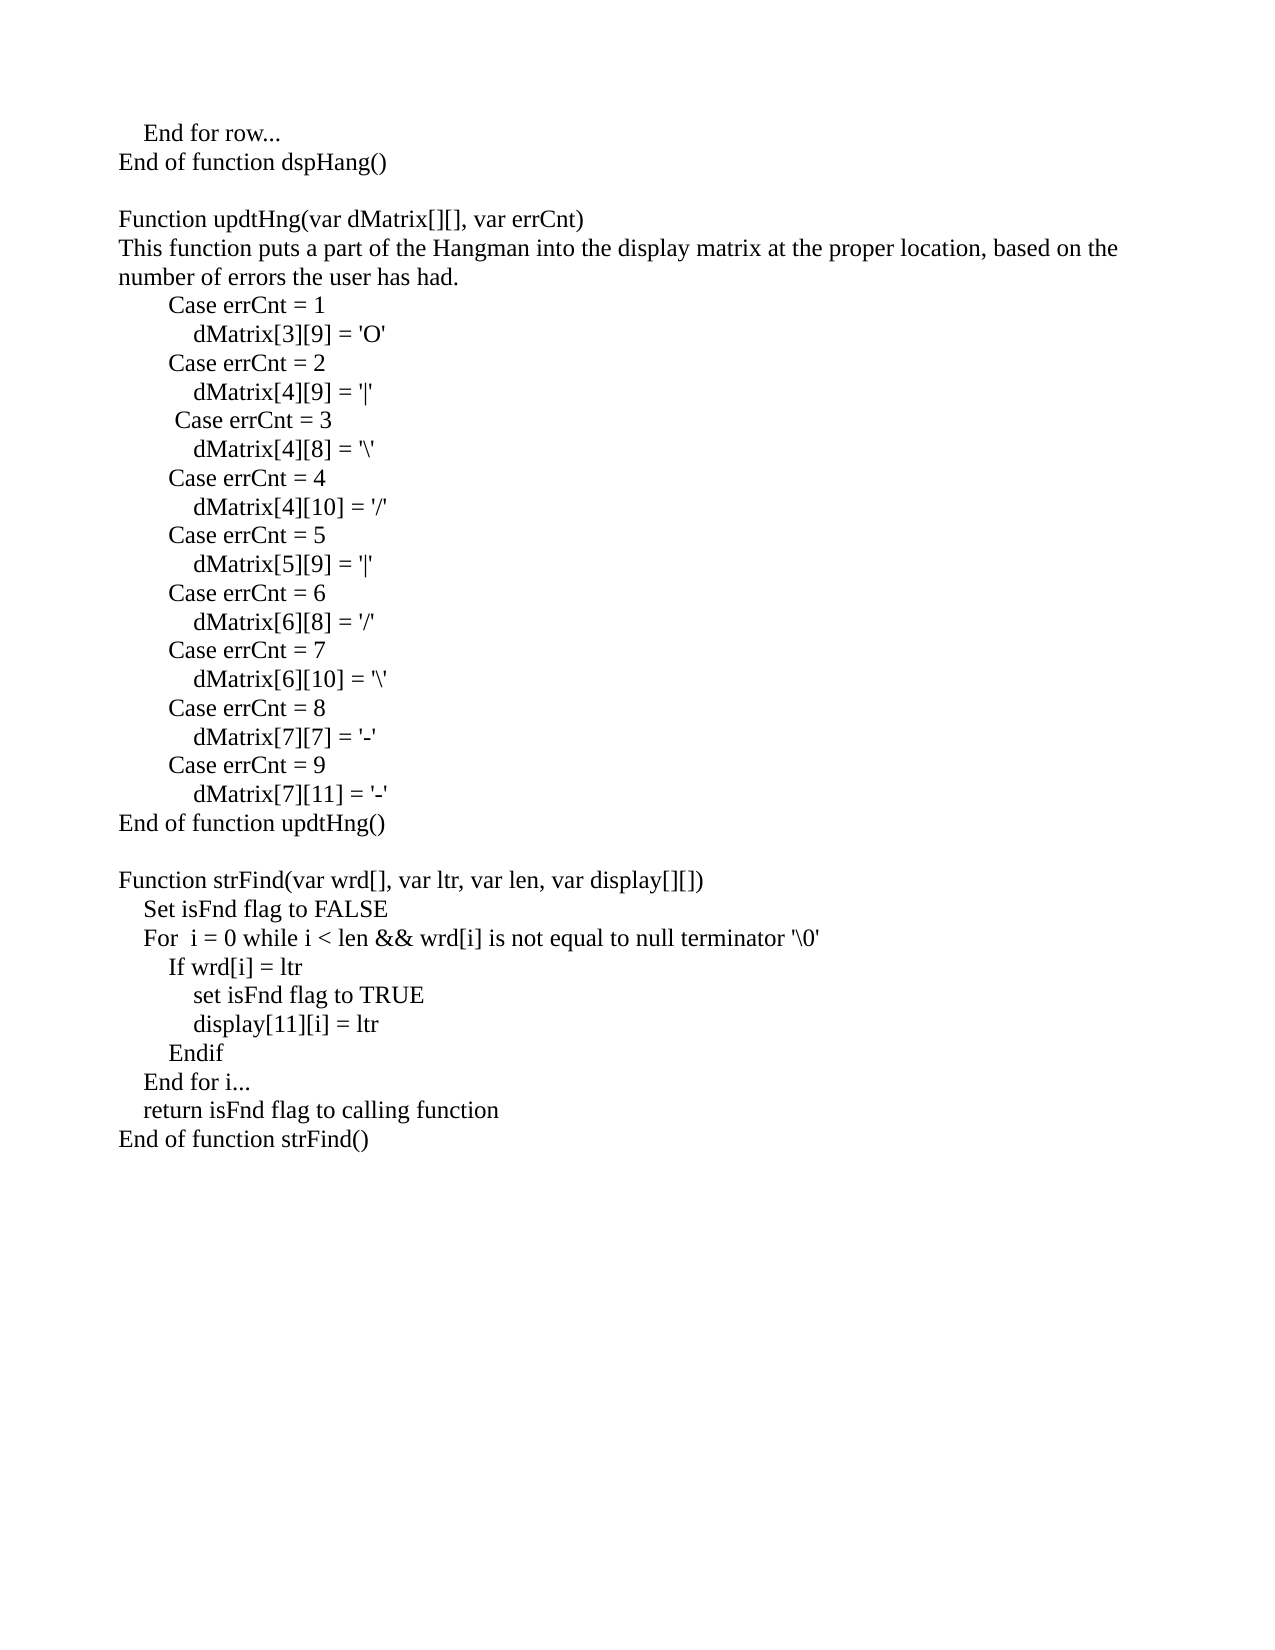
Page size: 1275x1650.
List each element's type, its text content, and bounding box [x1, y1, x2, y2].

text return isFnd flag to calling function [118, 1096, 1157, 1124]
text dMatrix[7][11] = '-' [118, 779, 1157, 808]
text dMatrix[3][9] = 'O' [118, 319, 1157, 348]
text dMatrix[4][8] = '\' [118, 434, 1157, 463]
text Endif [118, 1038, 1157, 1067]
text End of function dspHang() [118, 147, 1157, 176]
text End for i... [118, 1067, 1157, 1096]
text End for row... [118, 118, 1157, 147]
text End of function updtHng() [118, 808, 1157, 837]
text Case errCnt = 5 [118, 521, 1157, 549]
text If wrd[i] = ltr [118, 952, 1157, 981]
text display[11][i] = ltr [118, 1009, 1157, 1038]
text Function updtHng(var dMatrix[][], var errCnt) [118, 204, 1157, 233]
text Case errCnt = 8 [118, 693, 1157, 722]
text set isFnd flag to TRUE [118, 981, 1157, 1009]
text Function strFind(var wrd[], var ltr, var len, var display[][]) [118, 866, 1157, 894]
text Case errCnt = 1 [118, 291, 1157, 319]
text Set isFnd flag to FALSE [118, 894, 1157, 923]
text Case errCnt = 2 [118, 348, 1157, 377]
text dMatrix[6][8] = '/' [118, 607, 1157, 636]
text Case errCnt = 6 [118, 578, 1157, 607]
text This function puts a part of the Hangman into the display matrix at the proper location, based on the number of errors the user has had. [118, 233, 1157, 291]
text Case errCnt = 4 [118, 463, 1157, 492]
text End of function strFind() [118, 1124, 1157, 1153]
text dMatrix[4][10] = '/' [118, 492, 1157, 521]
text dMatrix[6][10] = '\' [118, 664, 1157, 693]
text For i = 0 while i < len && wrd[i] is not equal to null terminator '\0' [118, 923, 1157, 952]
text Case errCnt = 9 [118, 751, 1157, 779]
text dMatrix[4][9] = '|' [118, 377, 1157, 406]
text Case errCnt = 3 [118, 406, 1157, 434]
text Case errCnt = 7 [118, 636, 1157, 664]
text dMatrix[5][9] = '|' [118, 549, 1157, 578]
text dMatrix[7][7] = '-' [118, 722, 1157, 751]
